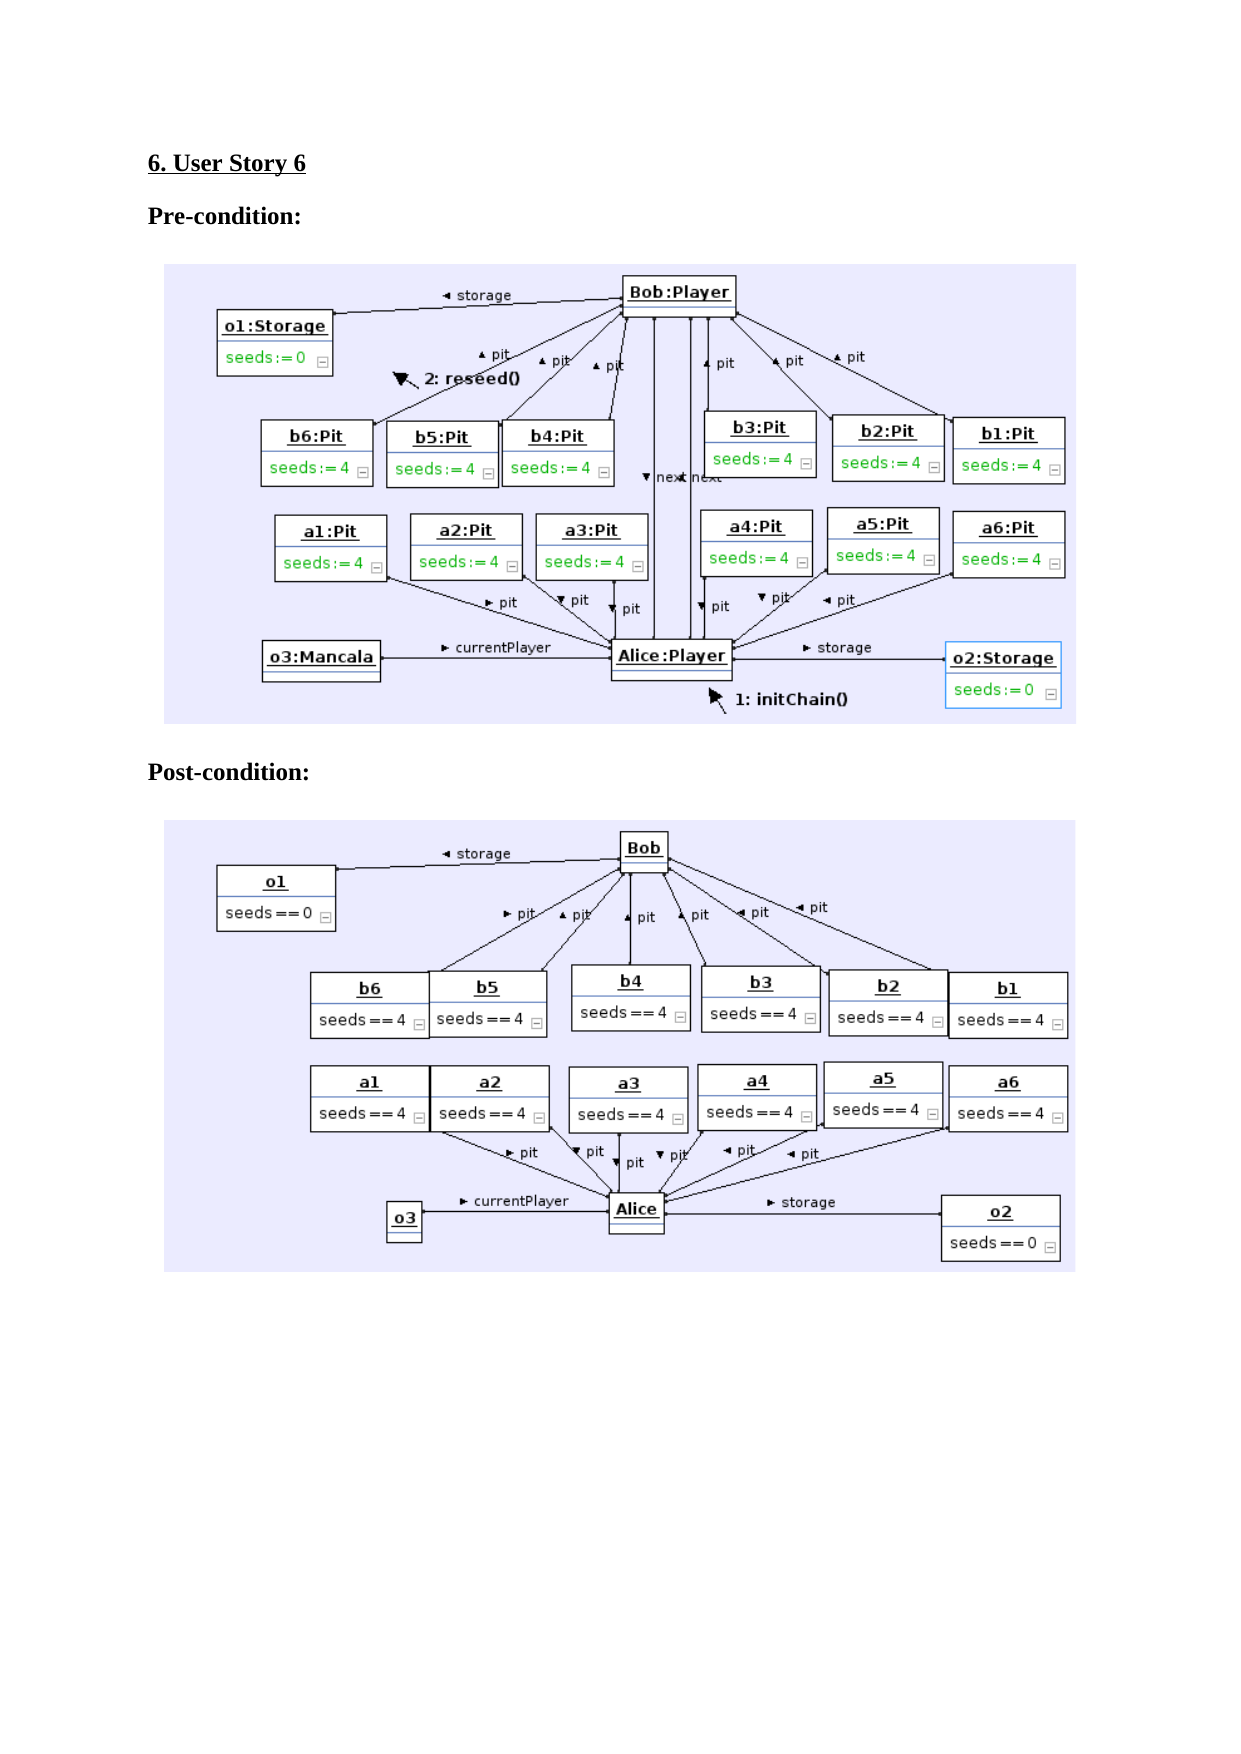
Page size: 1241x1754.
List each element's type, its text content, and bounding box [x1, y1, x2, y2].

text 6. User Story 6 [148, 148, 1093, 176]
picture [164, 264, 1077, 724]
text Post-condition: [148, 757, 1093, 786]
text Pre-condition: [148, 201, 1093, 230]
picture [164, 820, 1076, 1272]
